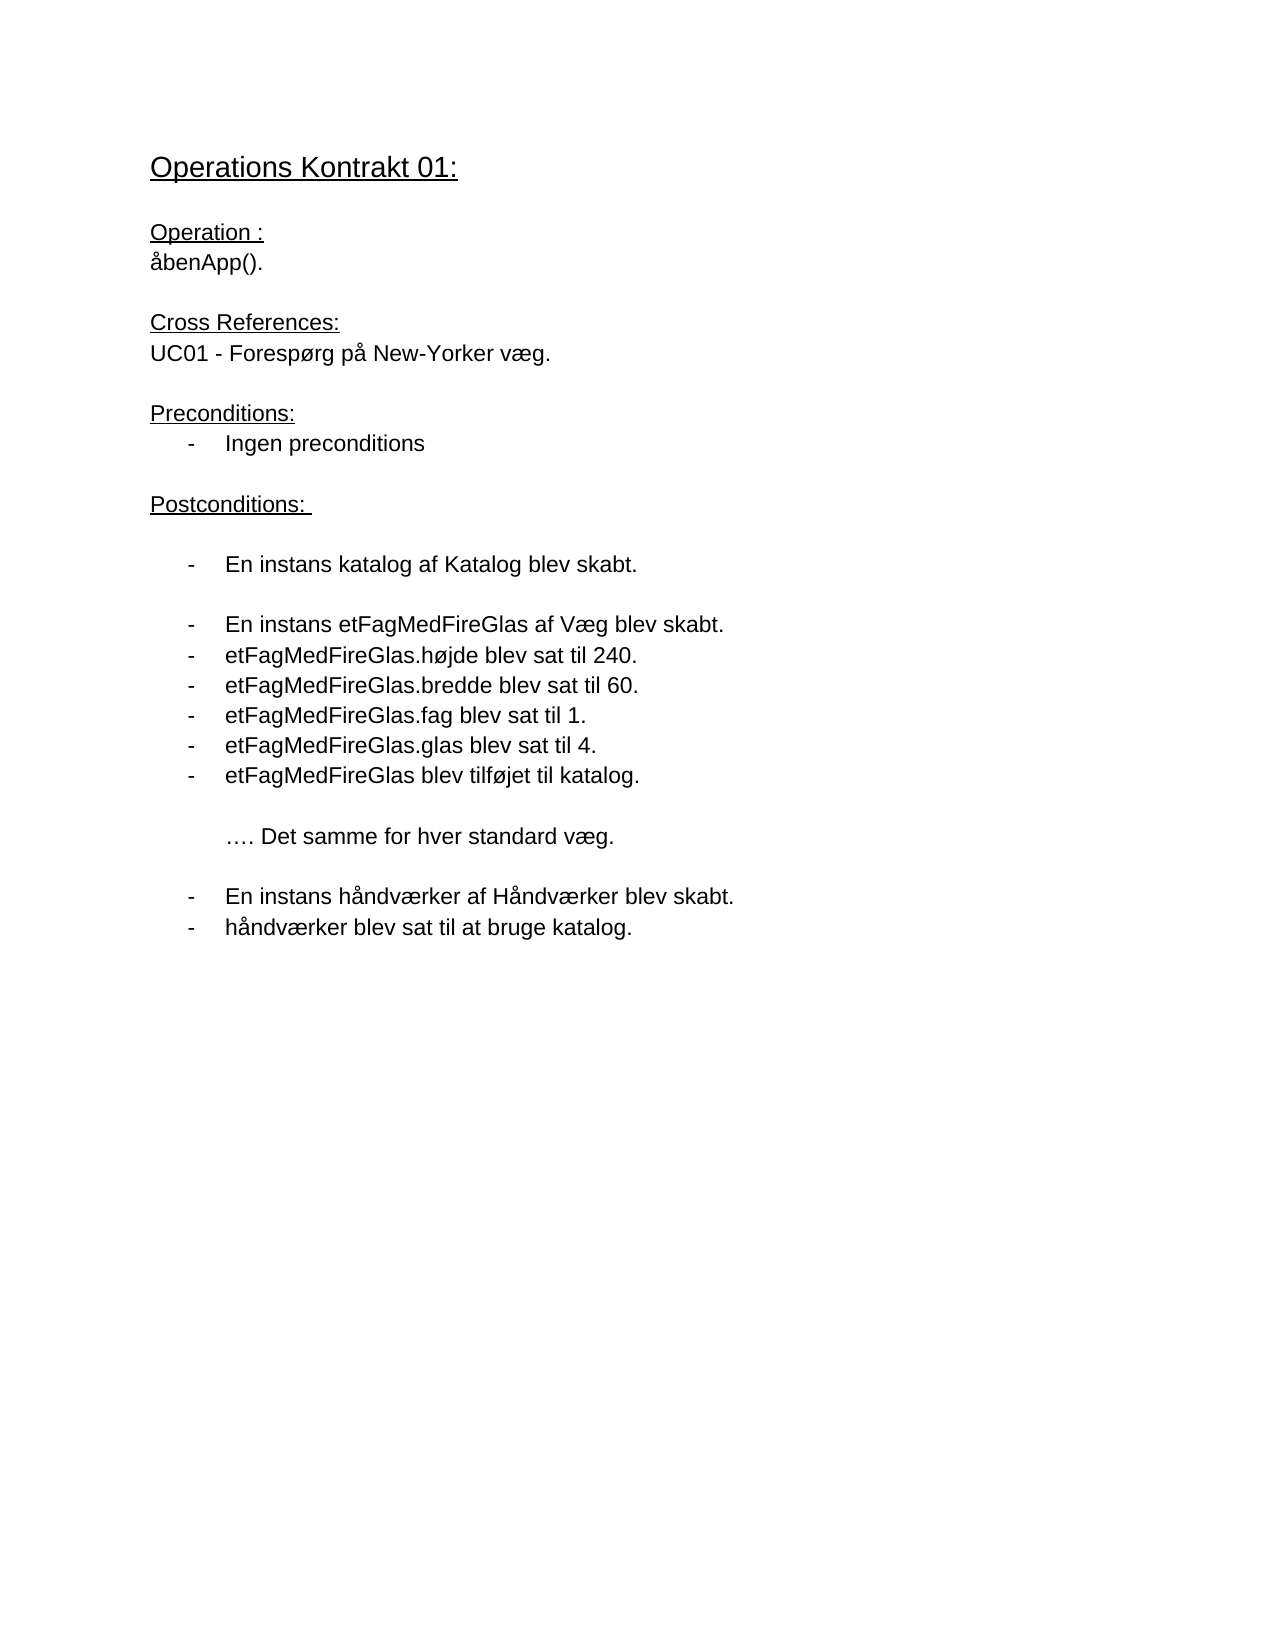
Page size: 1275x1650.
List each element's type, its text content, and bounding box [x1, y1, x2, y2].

text UC01 - Forespørg på New-Yorker væg. [150, 339, 1125, 366]
text Postconditions: [150, 491, 1125, 517]
text Cross References: [150, 309, 1125, 336]
list håndværker blev sat til at bruge katalog. [187, 913, 1125, 940]
text …. Det samme for hver standard væg. [225, 823, 1125, 849]
list En instans håndværker af Håndværker blev skabt. [187, 883, 1125, 910]
list En instans katalog af Katalog blev skabt. [187, 551, 1125, 577]
list etFagMedFireGlas.glas blev sat til 4. [187, 732, 1125, 759]
list etFagMedFireGlas.fag blev sat til 1. [187, 702, 1125, 728]
list etFagMedFireGlas.bredde blev sat til 60. [187, 672, 1125, 698]
text Operations Kontrakt 01: [150, 150, 1125, 183]
list etFagMedFireGlas.højde blev sat til 240. [187, 642, 1125, 668]
text Preconditions: [150, 400, 1125, 426]
list etFagMedFireGlas blev tilføjet til katalog. [187, 762, 1125, 789]
text Operation : [150, 219, 1125, 245]
list Ingen preconditions [187, 430, 1125, 457]
text åbenApp(). [150, 249, 1125, 275]
list En instans etFagMedFireGlas af Væg blev skabt. [187, 611, 1125, 638]
